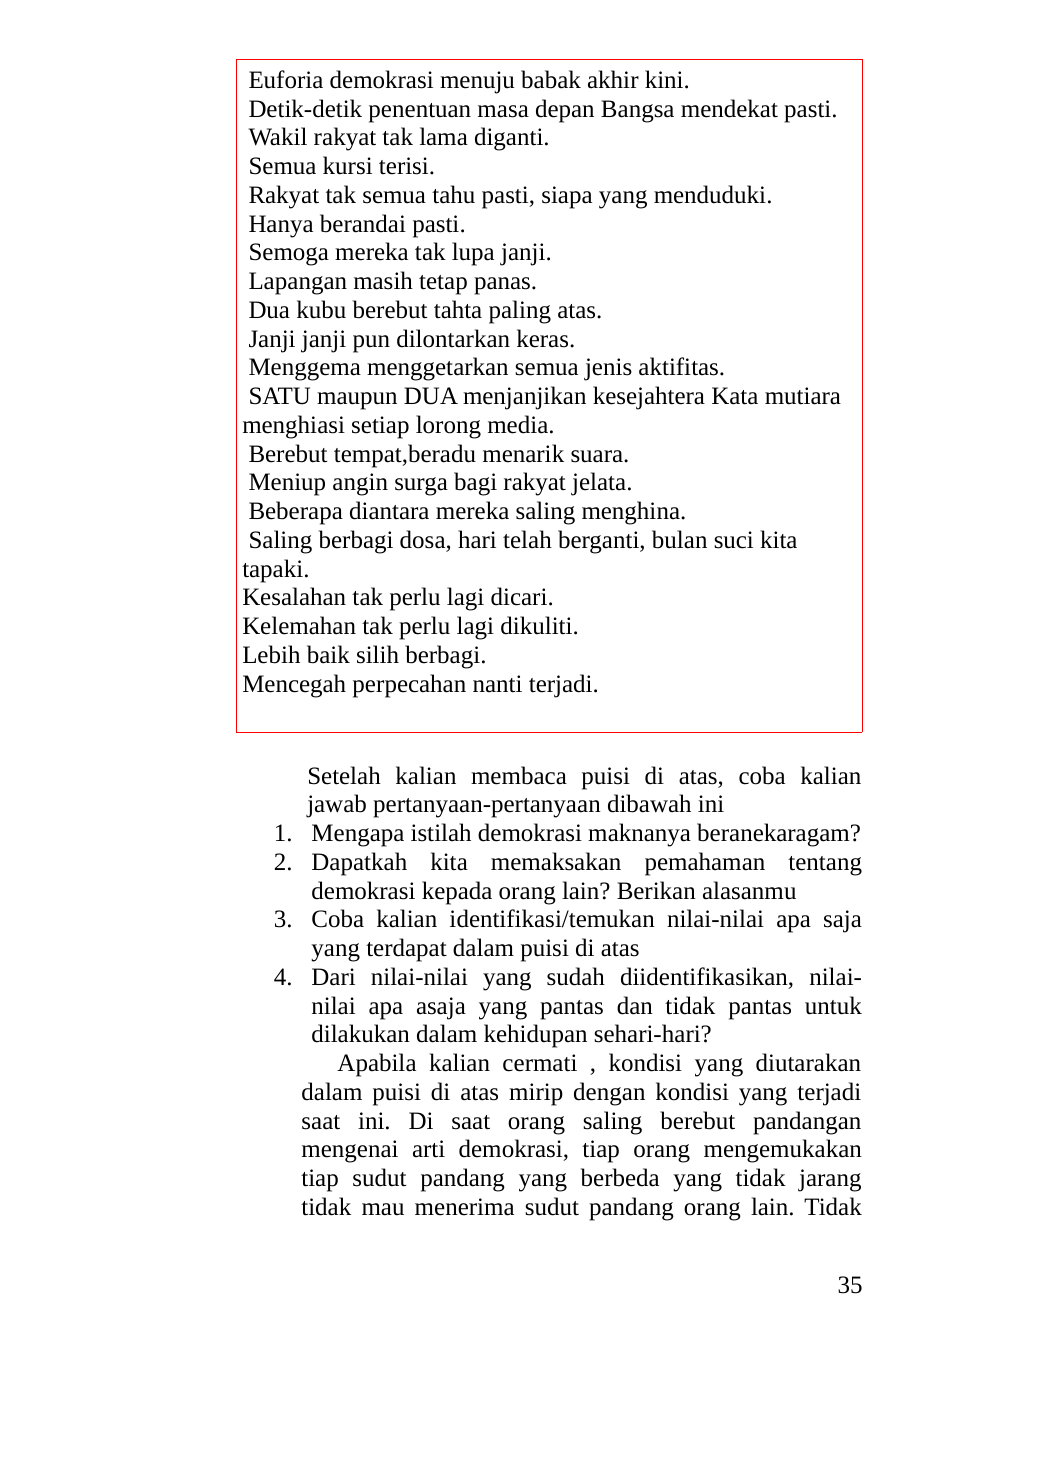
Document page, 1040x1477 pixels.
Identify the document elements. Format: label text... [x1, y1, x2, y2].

text Setelah kalian membaca puisi di atas, coba kalian jawab pertanyaan-pertanyaan dibawah ini [307, 761, 862, 818]
list Coba kalian identifikasi/temukan nilai-nilai apa saja yang terdapat dalam puisi di atas [274, 904, 862, 962]
list Mengapa istilah demokrasi maknanya beranekaragam? [274, 818, 862, 847]
list Dari nilai-nilai yang sudah diidentifikasikan, nilai-nilai apa asaja yang pantas dan tidak pantas untuk dilakukan dalam kehidupan sehari-hari? [274, 962, 862, 1048]
list Apabila kalian cermati , kondisi yang diutarakan dalam puisi di atas mirip dengan kondisi yang terjadi saat ini. Di saat orang saling berebut pandangan mengenai arti demokrasi, tiap orang mengemukakan tiap sudut pandang yang berbeda yang tidak jarang tidak mau menerima sudut pandang orang lain. Tidak [301, 1048, 862, 1221]
table_header Euforia demokrasi menuju babak akhir kini. Detik-detik penentuan masa depan Bangsa mendekat pasti. Wakil rakyat tak lama diganti. Semua kursi terisi. Rakyat tak semua tahu pasti, siapa yang menduduki. Hanya berandai pasti. Semoga mereka tak lupa janji. Lapangan masih tetap panas. Dua kubu berebut tahta paling atas. Janji janji pun dilontarkan keras. Menggema menggetarkan semua jenis aktifitas. SATU maupun DUA menjanjikan kesejahtera Kata mutiara menghiasi setiap lorong media. Berebut tempat,beradu menarik suara. Meniup angin surga bagi rakyat jelata. Beberapa diantara mereka saling menghina. Saling berbagi dosa, hari telah berganti, bulan suci kita tapaki. Kesalahan tak perlu lagi dicari. Kelemahan tak perlu lagi dikuliti. Lebih baik silih berbagi. Mencegah perpecahan nanti terjadi. [237, 60, 862, 732]
list Dapatkah kita memaksakan pemahaman tentang demokrasi kepada orang lain? Berikan alasanmu [274, 847, 862, 904]
